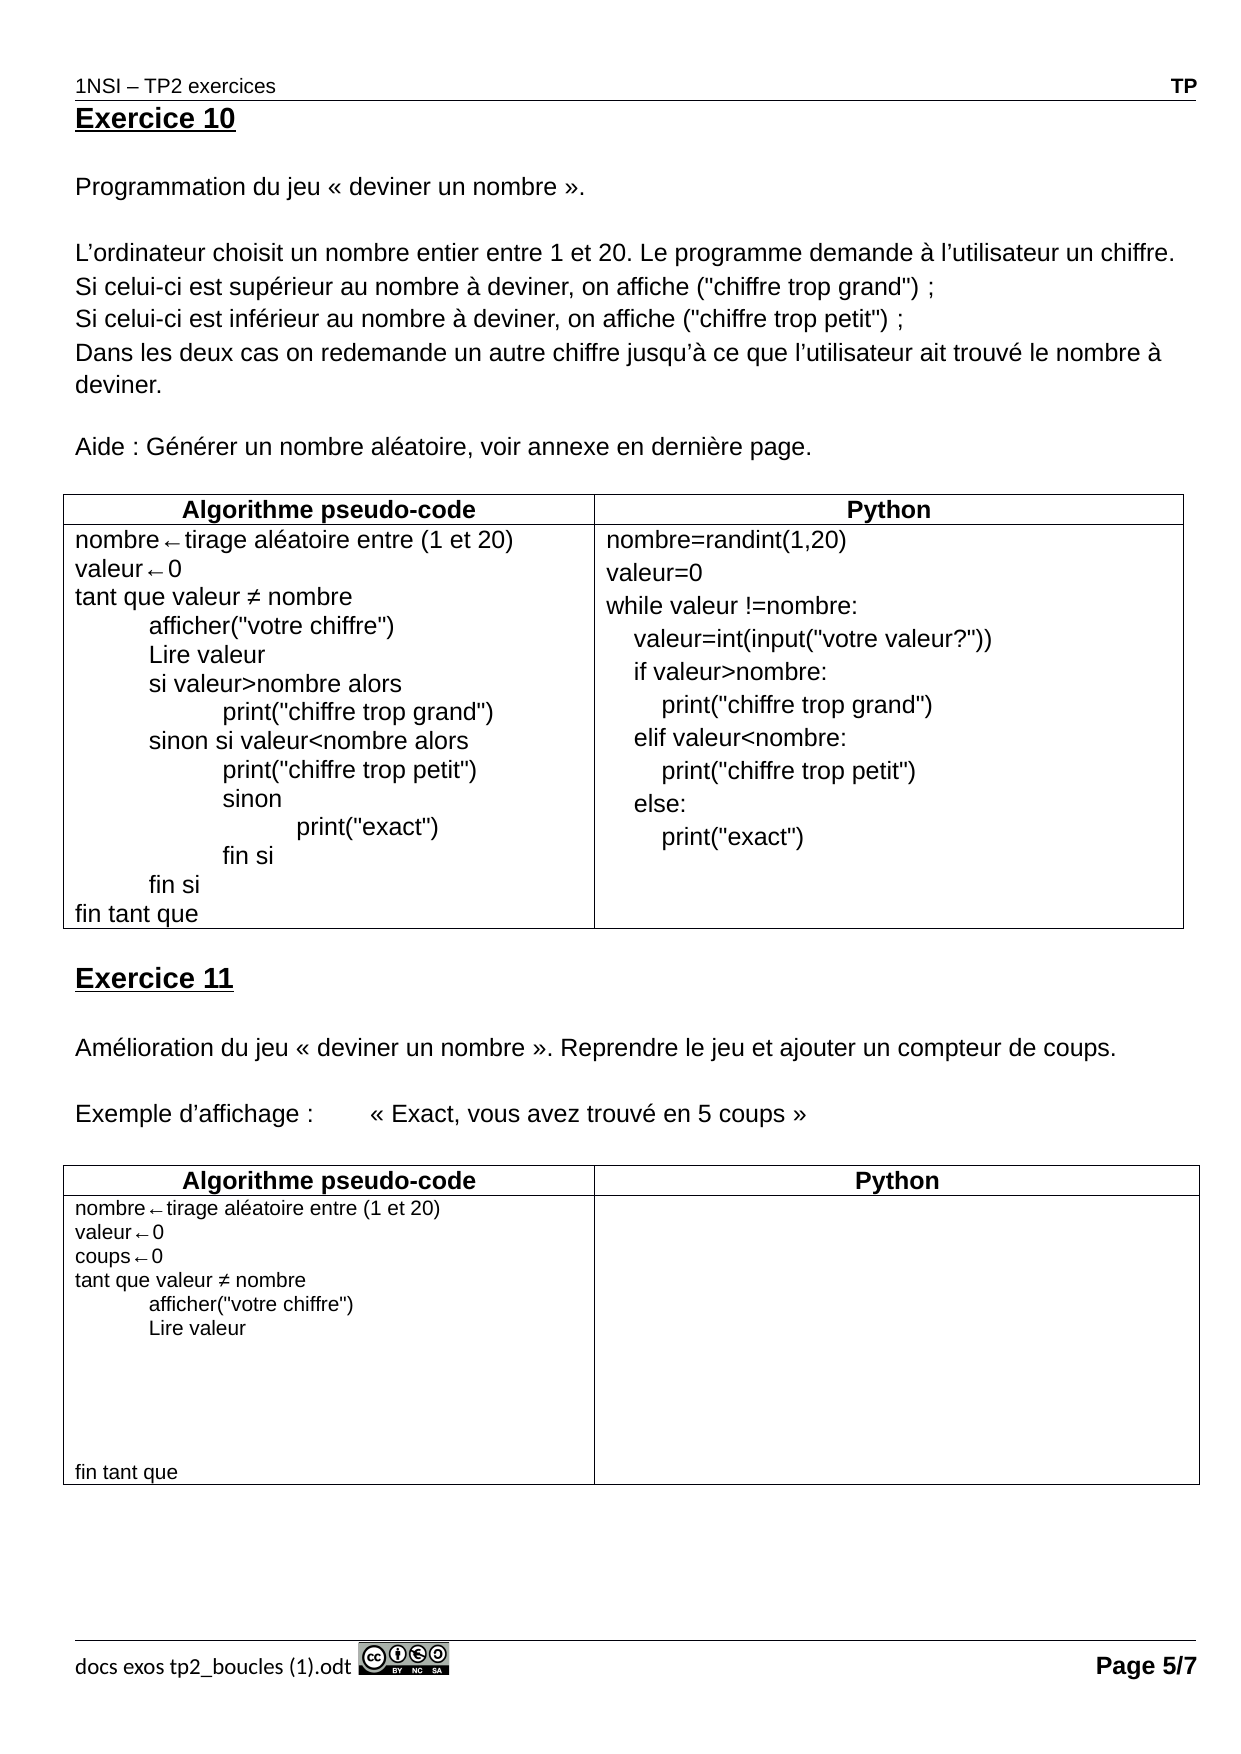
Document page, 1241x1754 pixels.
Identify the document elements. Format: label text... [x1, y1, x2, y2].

table_header Python [595, 495, 1183, 524]
text Aide : Générer un nombre aléatoire, voir annexe en dernière page. [75, 432, 1196, 461]
table_header Algorithme pseudo-code [64, 1166, 594, 1195]
text Programmation du jeu « deviner un nombre ». [75, 172, 1196, 201]
table_header Algorithme pseudo-code [64, 495, 594, 524]
table_cell nombre=randint(1,20) valeur=0 while valeur !=nombre: valeur=int(input("votre valeur?")) if valeur>nombre: print("chiffre trop grand") elif valeur<nombre: print("chiffre trop petit") else: print("exact") [595, 525, 1183, 927]
table_cell nombre←tirage aléatoire entre (1 et 20) valeur←0 coups←0 tant que valeur ≠ nombre afficher("votre chiffre") Lire valeur fin tant que [64, 1196, 594, 1483]
text Amélioration du jeu « deviner un nombre ». Reprendre le jeu et ajouter un compteur de coups. [75, 1033, 1196, 1062]
text L’ordinateur choisit un nombre entier entre 1 et 20. Le programme demande à l’utilisateur un chiffre. [75, 238, 1196, 267]
table_cell [595, 1196, 1199, 1483]
table_cell nombre←tirage aléatoire entre (1 et 20) valeur←0 tant que valeur ≠ nombre afficher("votre chiffre") Lire valeur si valeur>nombre alors print("chiffre trop grand") sinon si valeur<nombre alors print("chiffre trop petit") sinon print("exact") fin si fin si fin tant que [64, 525, 594, 927]
text Si celui-ci est inférieur au nombre à deviner, on affiche ("chiffre trop petit") ; [75, 304, 1196, 333]
text Si celui-ci est supérieur au nombre à deviner, on affiche ("chiffre trop grand") ; [75, 271, 1196, 300]
text Exercice 11 [75, 961, 1196, 995]
table_header Python [595, 1166, 1199, 1195]
text Exemple d’affichage : « Exact, vous avez trouvé en 5 coups » [75, 1099, 1196, 1128]
picture [358, 1642, 450, 1675]
text Dans les deux cas on redemande un autre chiffre jusqu’à ce que l’utilisateur ait trouvé le nombre à deviner. [75, 337, 1196, 399]
text Exercice 10 [75, 101, 1196, 134]
